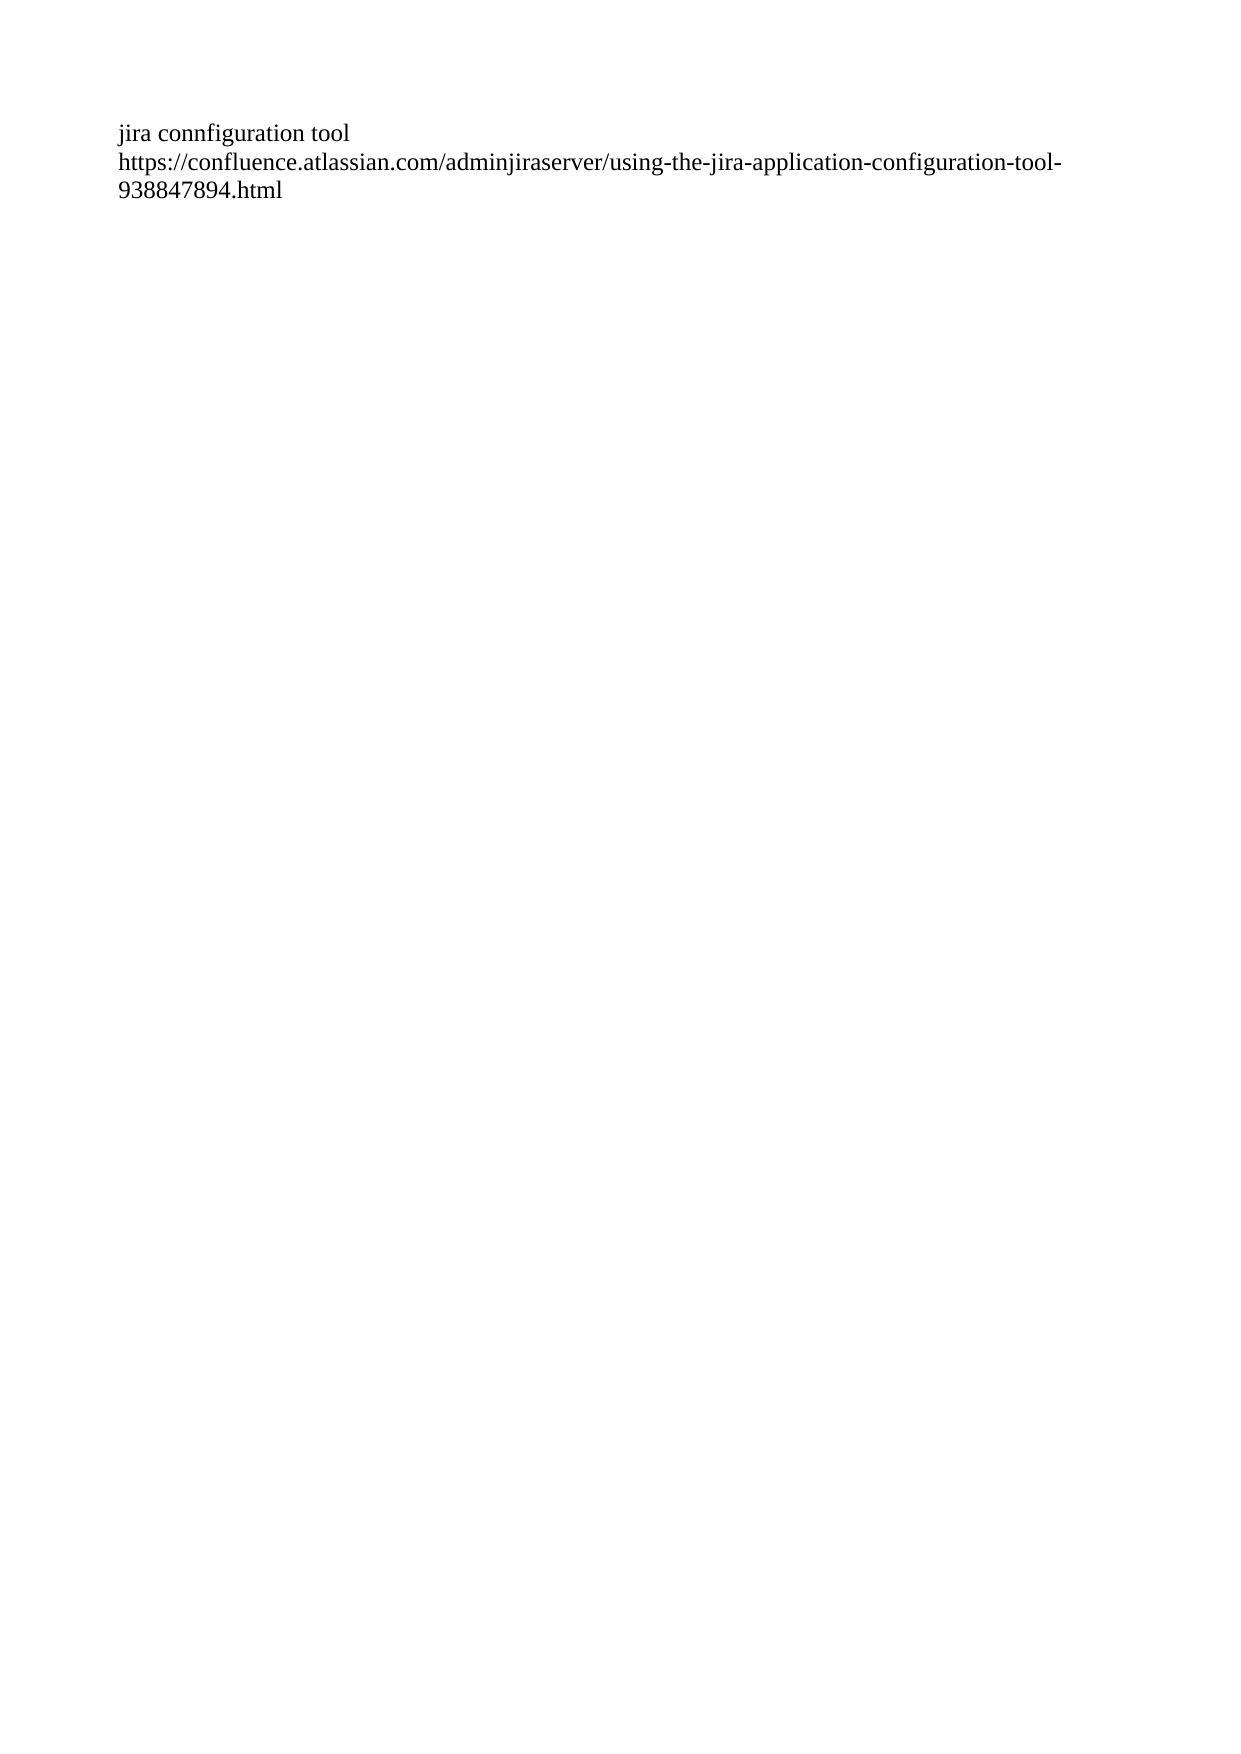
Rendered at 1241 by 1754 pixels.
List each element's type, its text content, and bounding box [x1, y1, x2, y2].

text https://confluence.atlassian.com/adminjiraserver/using-the-jira-application-configuration-tool-938847894.html [118, 147, 1122, 204]
text jira connfiguration tool [118, 118, 1122, 147]
